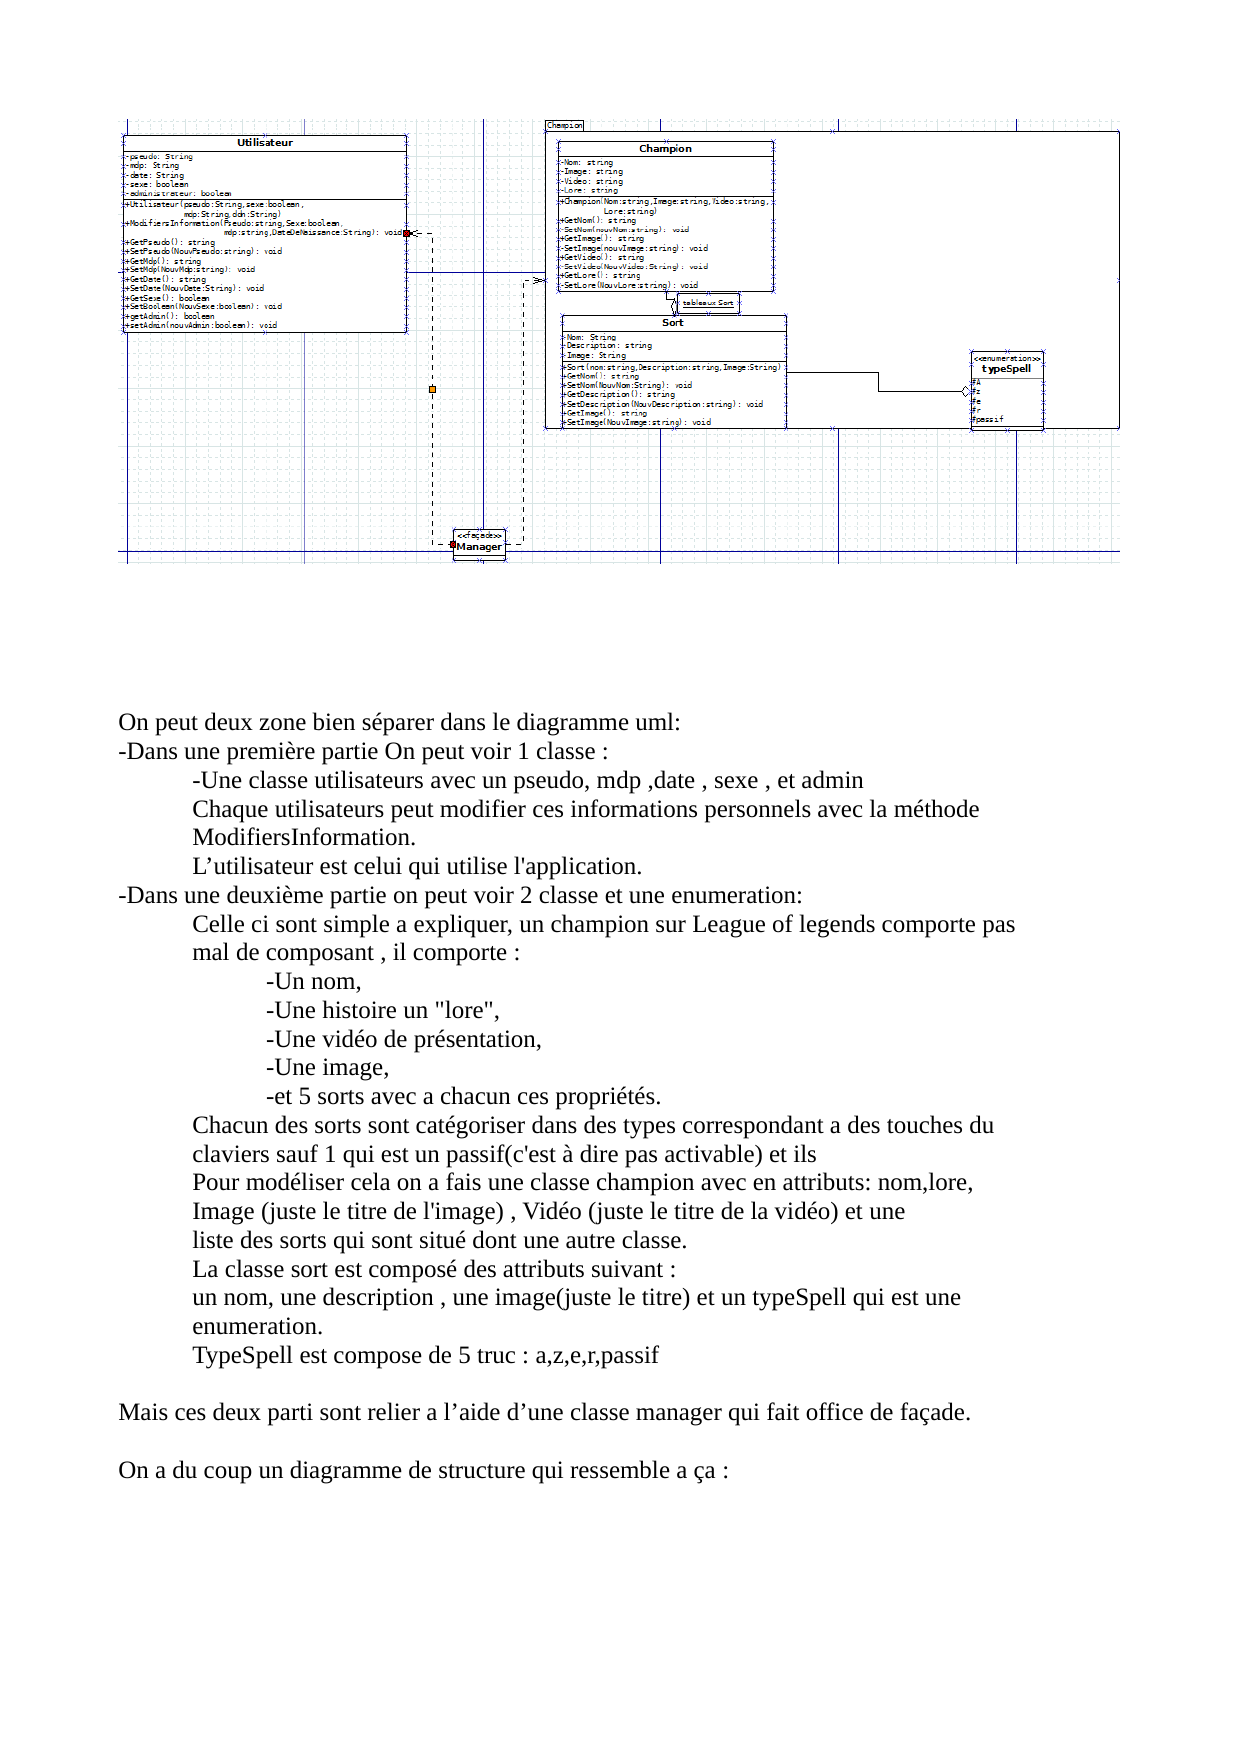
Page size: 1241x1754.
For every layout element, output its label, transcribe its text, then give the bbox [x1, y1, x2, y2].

picture [118, 118, 1123, 564]
text -Une classe utilisateurs avec un pseudo, mdp ,date , sexe , et admin [118, 765, 1122, 794]
text On peut deux zone bien séparer dans le diagramme uml: [118, 707, 1122, 736]
text liste des sorts qui sont situé dont une autre classe. [118, 1225, 1122, 1254]
text L’utilisateur est celui qui utilise l'application. [118, 851, 1122, 880]
text ModifiersInformation. [118, 822, 1122, 851]
text -Dans une deuxième partie on peut voir 2 classe et une enumeration: [118, 880, 1122, 909]
text claviers sauf 1 qui est un passif(c'est à dire pas activable) et ils [118, 1139, 1122, 1167]
text Pour modéliser cela on a fais une classe champion avec en attributs: nom,lore, [118, 1167, 1122, 1196]
text -Une vidéo de présentation, [118, 1024, 1122, 1052]
text -Un nom, [118, 966, 1122, 995]
text -Une histoire un "lore", [118, 995, 1122, 1024]
text Mais ces deux parti sont relier a l’aide d’une classe manager qui fait office de façade. [118, 1397, 1122, 1426]
text -Une image, [118, 1052, 1122, 1081]
text Chaque utilisateurs peut modifier ces informations personnels avec la méthode [118, 794, 1122, 822]
text Celle ci sont simple a expliquer, un champion sur League of legends comporte pas [118, 909, 1122, 937]
text mal de composant , il comporte : [118, 937, 1122, 966]
text Image (juste le titre de l'image) , Vidéo (juste le titre de la vidéo) et une [118, 1196, 1122, 1225]
text On a du coup un diagramme de structure qui ressemble a ça : [118, 1455, 1122, 1484]
text -et 5 sorts avec a chacun ces propriétés. [118, 1081, 1122, 1110]
text TypeSpell est compose de 5 truc : a,z,e,r,passif [118, 1340, 1122, 1369]
text La classe sort est composé des attributs suivant : [118, 1254, 1122, 1282]
text -Dans une première partie On peut voir 1 classe : [118, 736, 1122, 765]
text Chacun des sorts sont catégoriser dans des types correspondant a des touches du [118, 1110, 1122, 1139]
text un nom, une description , une image(juste le titre) et un typeSpell qui est une [118, 1282, 1122, 1311]
text enumeration. [118, 1311, 1122, 1340]
